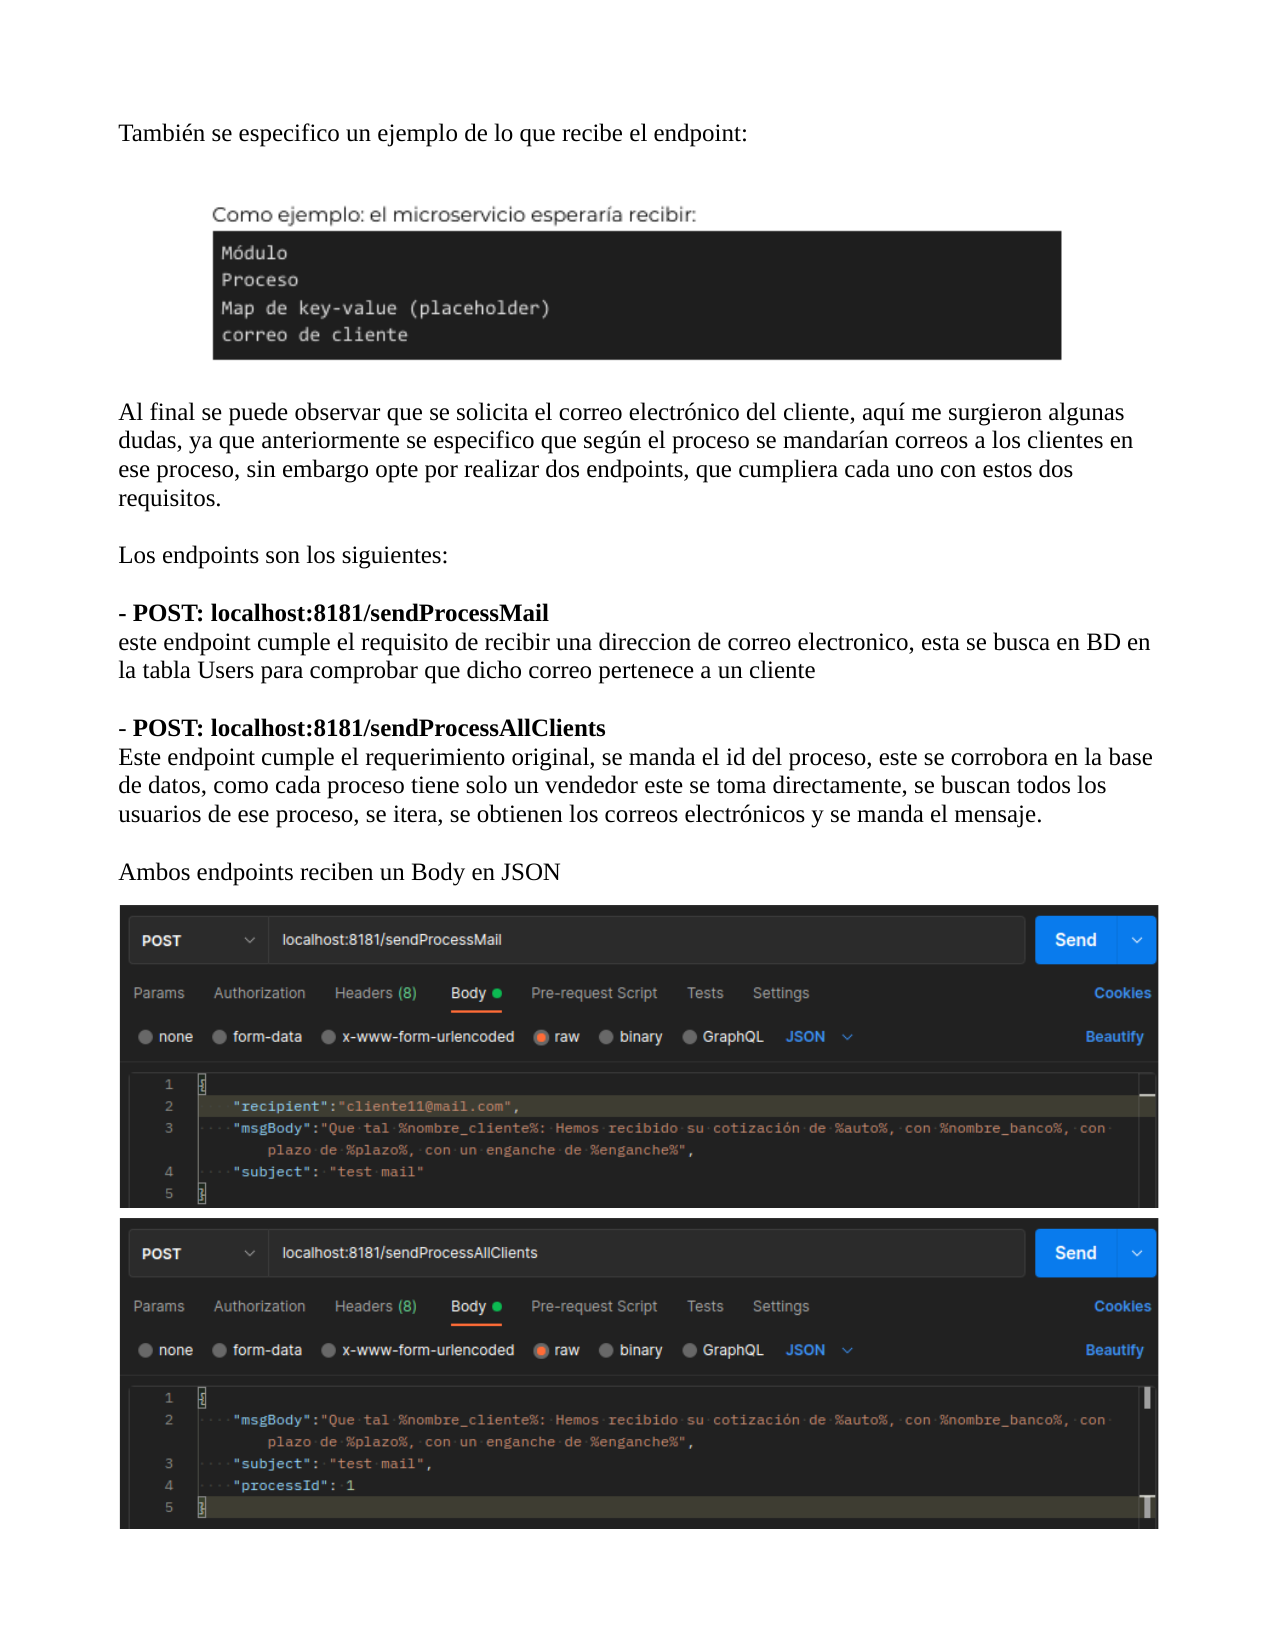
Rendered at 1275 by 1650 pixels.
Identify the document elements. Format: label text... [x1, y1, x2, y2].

picture [207, 204, 1068, 368]
picture [119, 905, 1159, 1208]
text Ambos endpoints reciben un Body en JSON [118, 857, 1157, 886]
text este endpoint cumple el requisito de recibir una direccion de correo electronico, esta se busca en BD en la tabla Users para comprobar que dicho correo pertenece a un cliente [118, 627, 1157, 684]
text Este endpoint cumple el requerimiento original, se manda el id del proceso, este se corrobora en la base de datos, como cada proceso tiene solo un vendedor este se toma directamente, se buscan todos los usuarios de ese proceso, se itera, se obtienen los correos electrónicos y se manda el mensaje. [118, 742, 1157, 828]
text - POST: localhost:8181/sendProcessAllClients [118, 713, 1157, 742]
picture [119, 1218, 1159, 1529]
text Al final se puede observar que se solicita el correo electrónico del cliente, aquí me surgieron algunas dudas, ya que anteriormente se especifico que según el proceso se mandarían correos a los clientes en ese proceso, sin embargo opte por realizar dos endpoints, que cumpliera cada uno con estos dos requisitos. [118, 397, 1157, 512]
text - POST: localhost:8181/sendProcessMail [118, 598, 1157, 627]
text También se especifico un ejemplo de lo que recibe el endpoint: [118, 118, 1157, 147]
text Los endpoints son los siguientes: [118, 541, 1157, 569]
